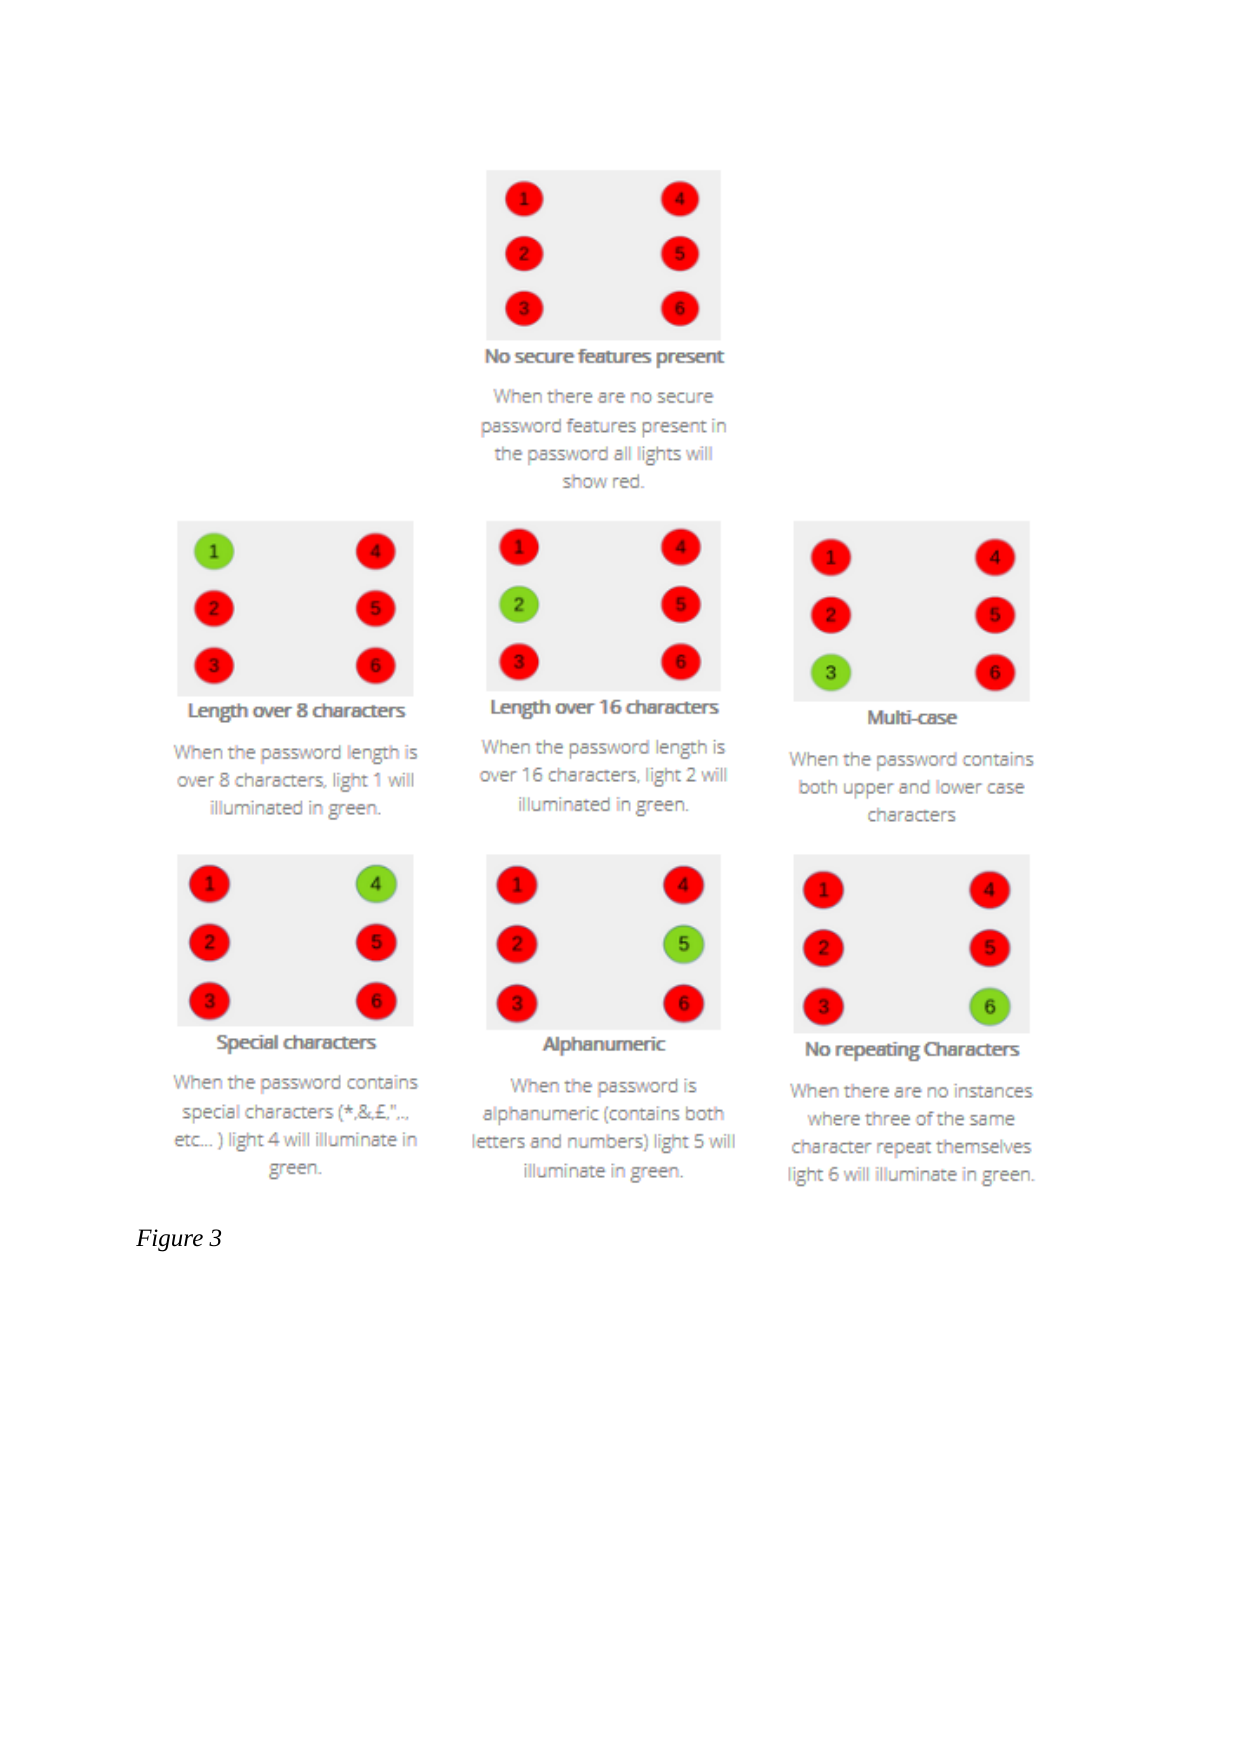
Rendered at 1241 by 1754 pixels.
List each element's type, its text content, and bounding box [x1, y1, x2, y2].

picture [136, 142, 1117, 1223]
text Figure 3 [136, 1223, 1116, 1251]
